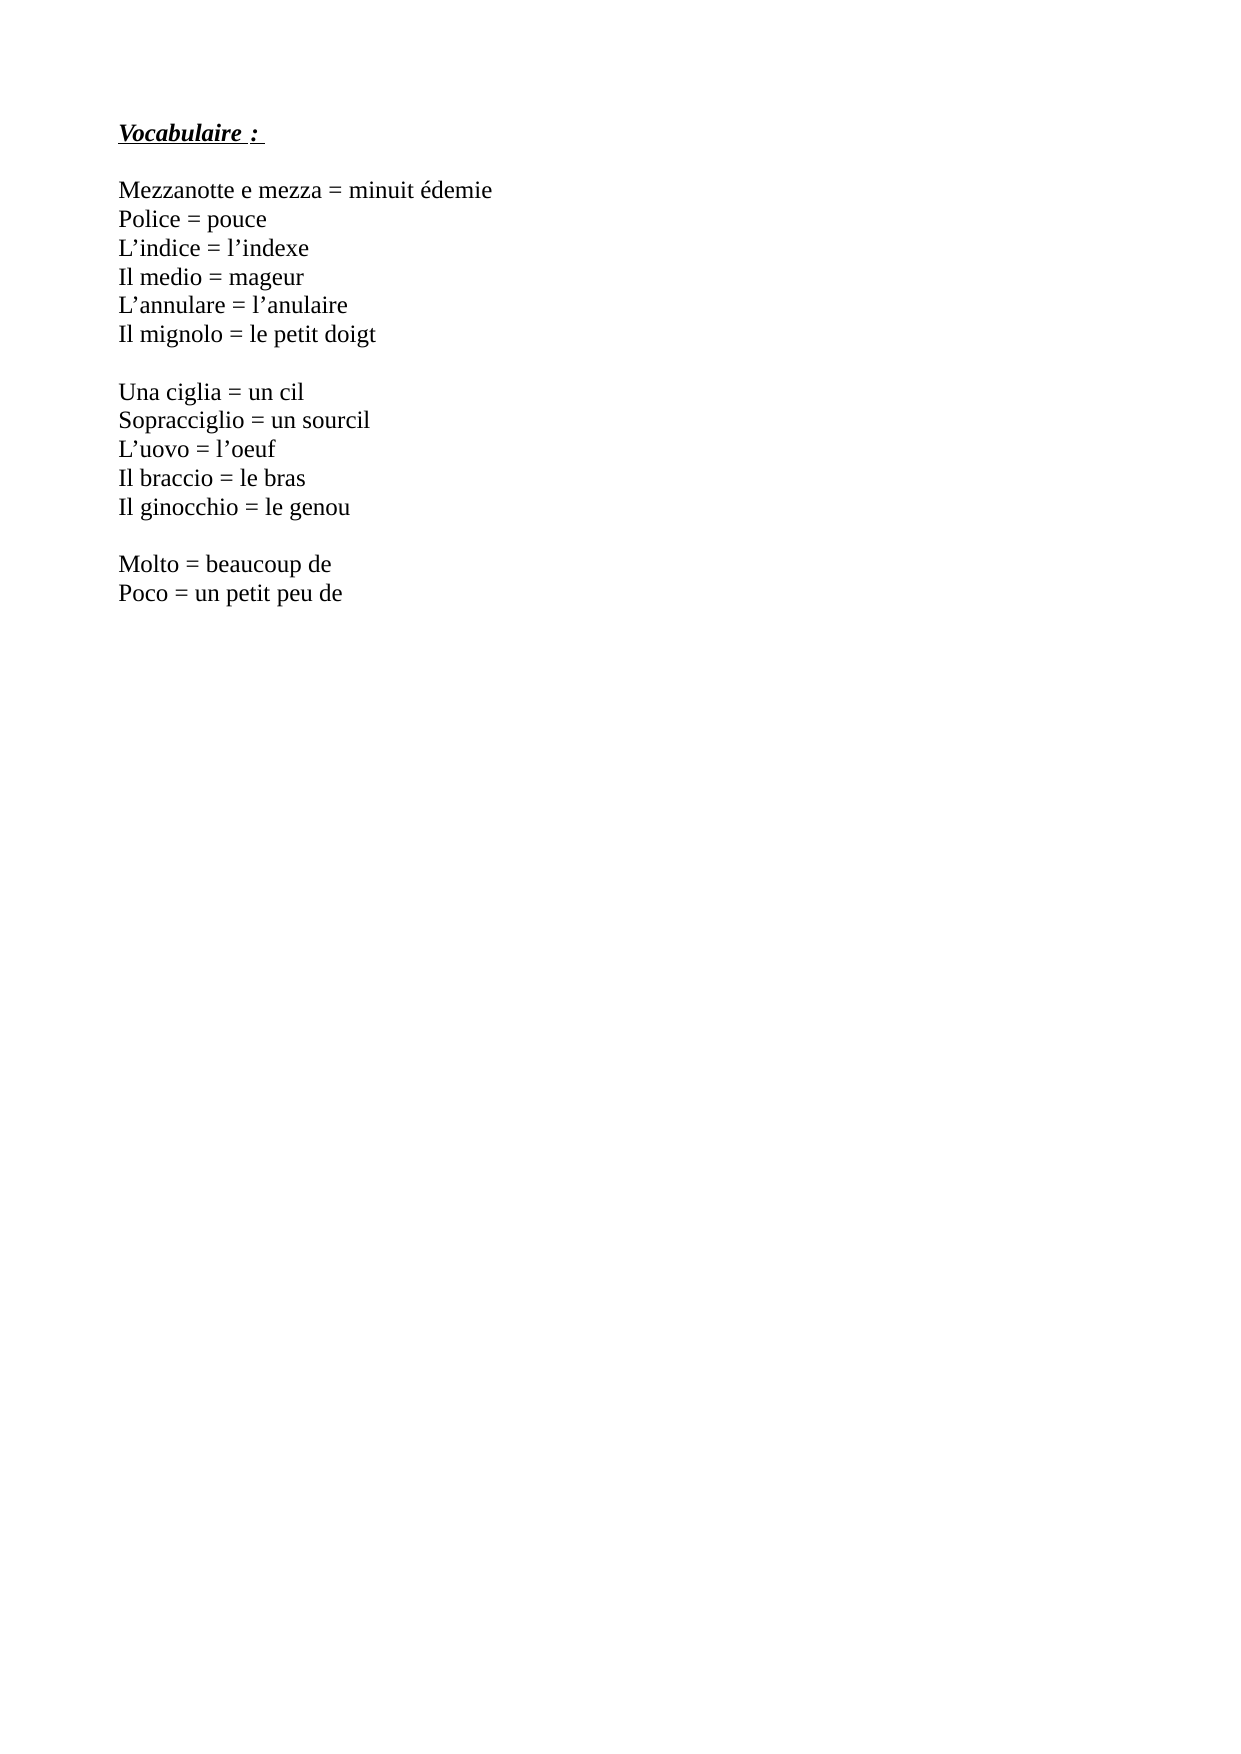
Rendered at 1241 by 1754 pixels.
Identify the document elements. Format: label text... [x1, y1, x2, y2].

text Il ginocchio = le genou [118, 492, 1122, 521]
text Il braccio = le bras [118, 463, 1122, 492]
text L’uovo = l’oeuf [118, 434, 1122, 463]
text Sopracciglio = un sourcil [118, 406, 1122, 434]
text L’indice = l’indexe [118, 233, 1122, 262]
text Poco = un petit peu de [118, 578, 1122, 607]
text Il mignolo = le petit doigt [118, 319, 1122, 348]
text Una ciglia = un cil [118, 377, 1122, 406]
text Mezzanotte e mezza = minuit édemie [118, 176, 1122, 204]
text Il medio = mageur [118, 262, 1122, 291]
text Vocabulaire : [118, 118, 1122, 147]
text Police = pouce [118, 204, 1122, 233]
text Molto = beaucoup de [118, 549, 1122, 578]
text L’annulare = l’anulaire [118, 291, 1122, 319]
